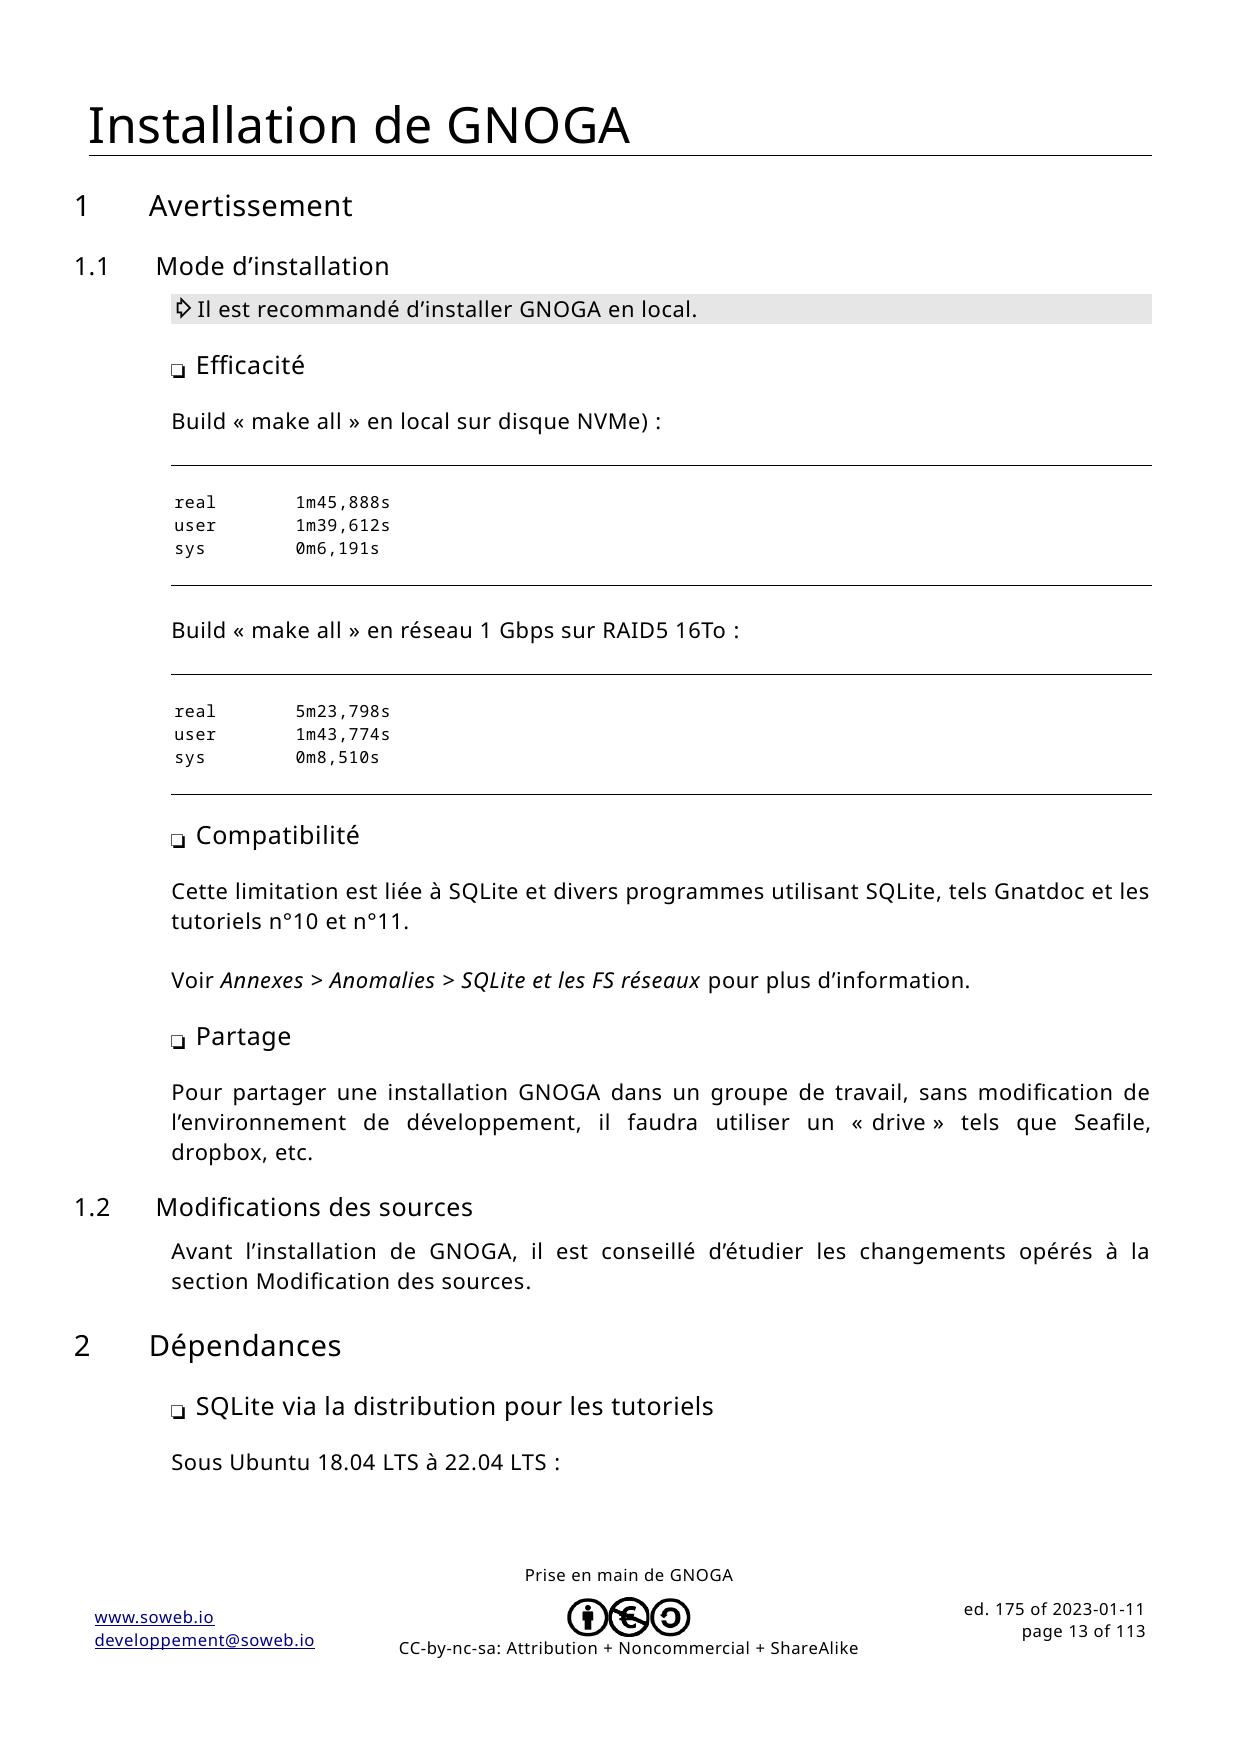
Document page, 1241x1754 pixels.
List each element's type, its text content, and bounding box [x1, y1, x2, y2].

picture [566, 1597, 691, 1637]
text Pour partager une installation GNOGA dans un groupe de travail, sans modification de l’environnement de développement, il faudra utiliser un « drive » tels que Seafile, dropbox, etc. [171, 1077, 1152, 1166]
subtitle Avertissement [74, 185, 1152, 224]
subtitle Mode d’installation [74, 248, 1152, 282]
subtitle Partage [171, 1019, 1152, 1065]
subtitle Dépendances [74, 1325, 1152, 1364]
list user 1m39,612s [171, 511, 1152, 533]
text Build « make all » en local sur disque NVMe) : [171, 406, 1152, 436]
text Avant l’installation de GNOGA, il est conseillé d’étudier les changements opérés à la section Modification des sources. [171, 1236, 1152, 1295]
subtitle Efficacité [171, 347, 1152, 394]
text Build « make all » en réseau 1 Gbps sur RAID5 16To : [171, 615, 1152, 644]
subtitle Modifications des sources [74, 1190, 1152, 1224]
list sys 0m6,191s [171, 533, 1152, 585]
list Il est recommandé d’installer GNOGA en local. [171, 294, 1152, 324]
subtitle SQLite via la distribution pour les tutoriels [171, 1388, 1152, 1435]
subtitle Installation de GNOGA [88, 88, 1152, 155]
text Voir Annexes > Anomalies > SQLite et les FS réseaux pour plus d’information. [171, 965, 1152, 995]
list real 1m45,888s [171, 466, 1152, 511]
list user 1m43,774s [171, 720, 1152, 742]
list sys 0m8,510s [171, 742, 1152, 794]
text Sous Ubuntu 18.04 LTS à 22.04 LTS : [171, 1447, 1152, 1476]
subtitle Compatibilité [171, 817, 1152, 864]
text Cette limitation est liée à SQLite et divers programmes utilisant SQLite, tels Gnatdoc et les tutoriels n°10 et n°11. [171, 876, 1152, 935]
list real 5m23,798s [171, 675, 1152, 720]
